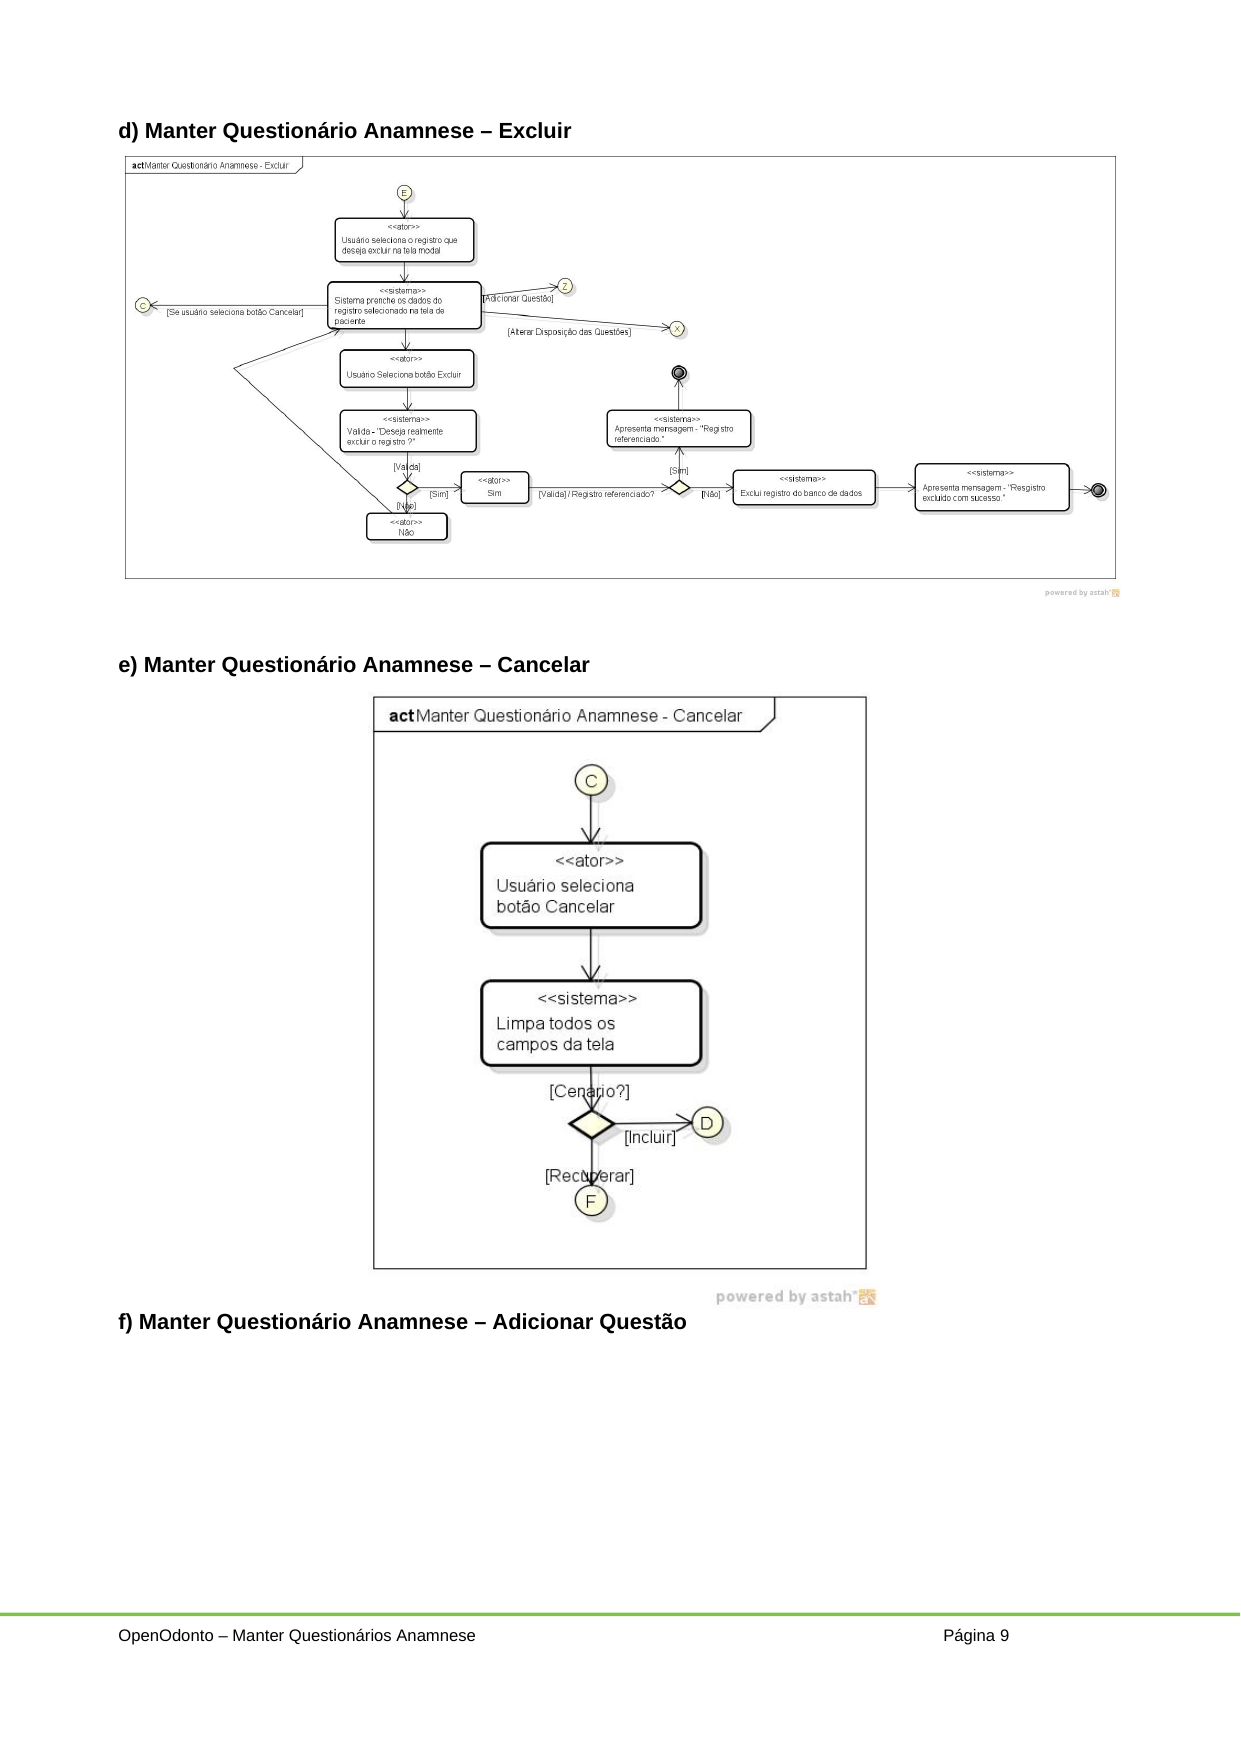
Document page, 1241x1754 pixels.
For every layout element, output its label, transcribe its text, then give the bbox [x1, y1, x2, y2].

picture [359, 683, 881, 1310]
subtitle Manter Questionário Anamnese – Adicionar Questão [118, 1042, 1122, 1334]
picture [118, 149, 1122, 599]
subtitle Manter Questionário Anamnese – Cancelar [118, 652, 1122, 677]
subtitle Manter Questionário Anamnese – Excluir [118, 118, 1122, 143]
